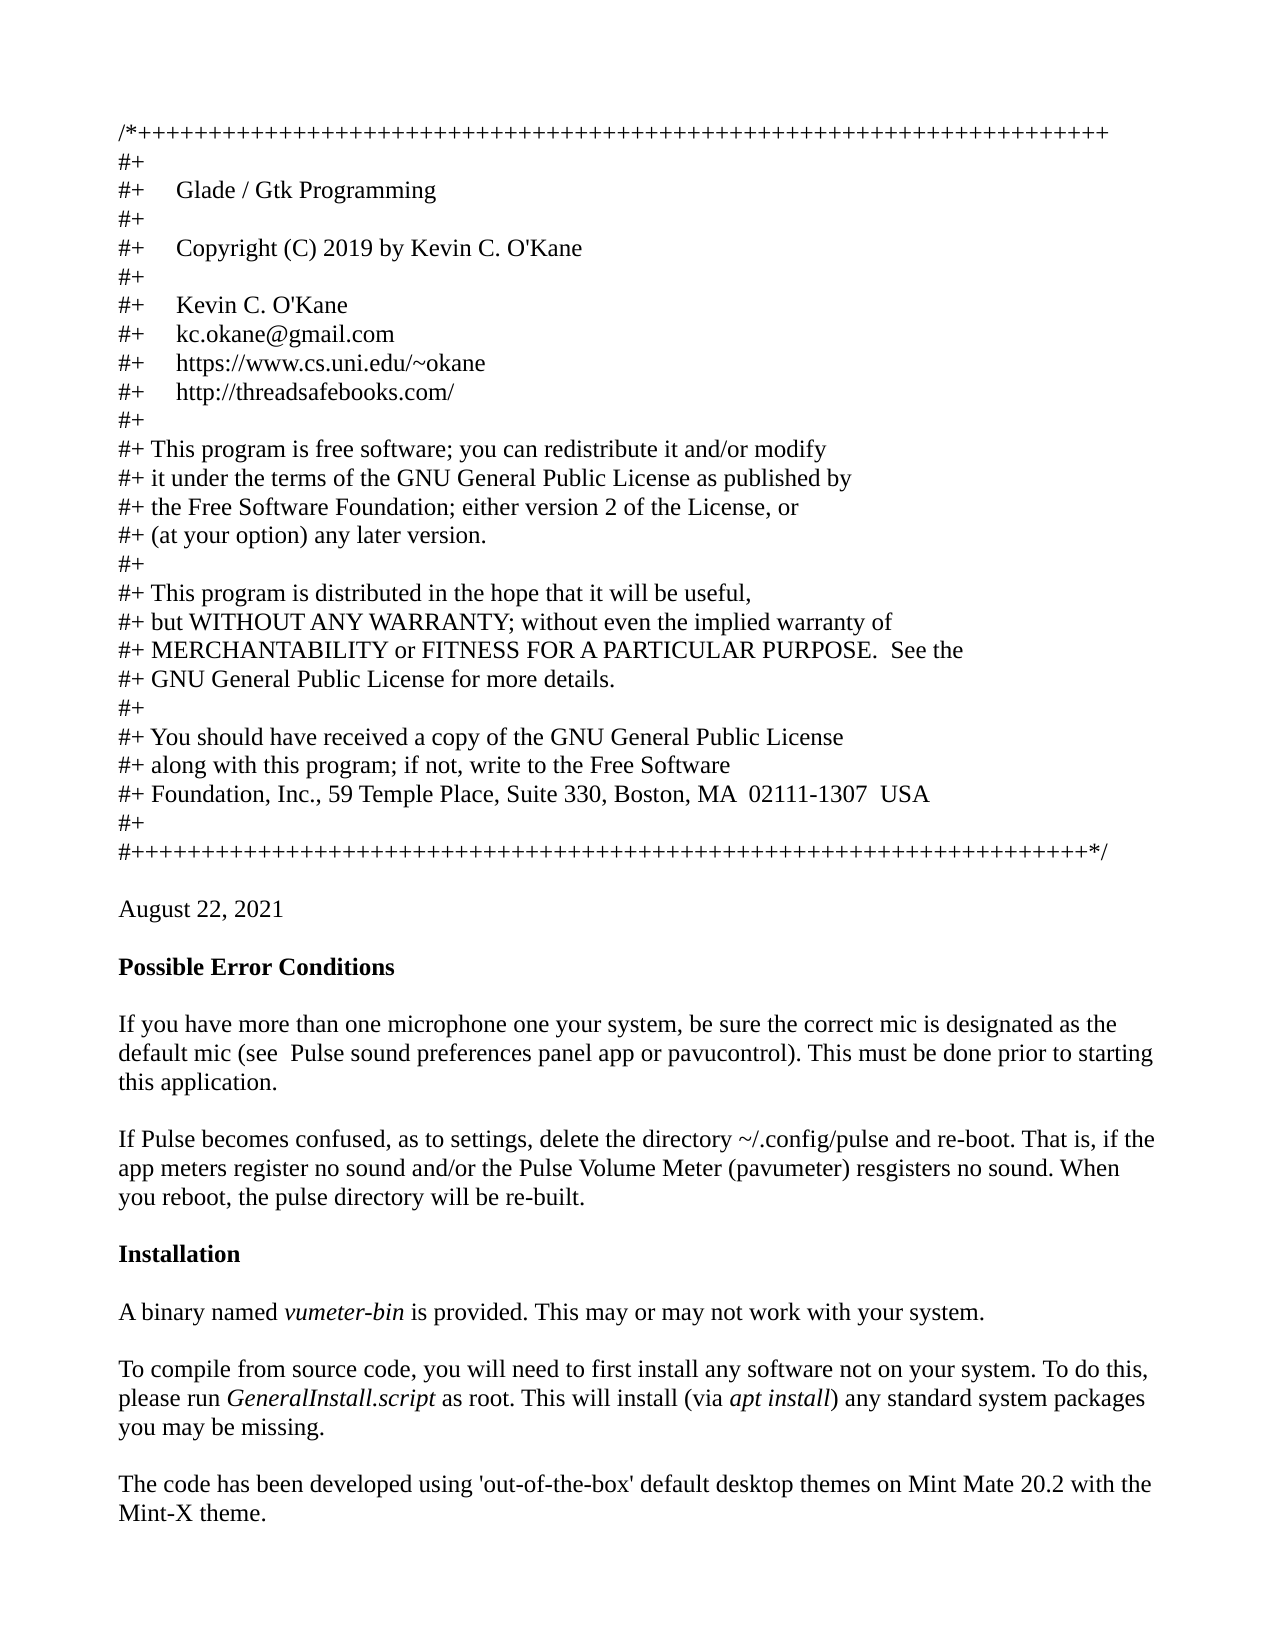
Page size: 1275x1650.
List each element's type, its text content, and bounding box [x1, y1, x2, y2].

text #+ the Free Software Foundation; either version 2 of the License, or [118, 492, 1157, 521]
text #+ [118, 808, 1157, 837]
text #+ Copyright (C) 2019 by Kevin C. O'Kane [118, 233, 1157, 262]
text #+ http://threadsafebooks.com/ [118, 377, 1157, 406]
text #+ MERCHANTABILITY or FITNESS FOR A PARTICULAR PURPOSE. See the [118, 636, 1157, 664]
text To compile from source code, you will need to first install any software not on your system. To do this, please run GeneralInstall.script as root. This will install (via apt install) any standard system packages you may be missing. [118, 1354, 1157, 1441]
text #+ but WITHOUT ANY WARRANTY; without even the implied warranty of [118, 607, 1157, 636]
text #+ along with this program; if not, write to the Free Software [118, 751, 1157, 779]
text August 22, 2021 [118, 894, 1157, 923]
text #+ https://www.cs.uni.edu/~okane [118, 348, 1157, 377]
text A binary named vumeter-bin is provided. This may or may not work with your system. [118, 1297, 1157, 1326]
text #+ [118, 549, 1157, 578]
text #+ Foundation, Inc., 59 Temple Place, Suite 330, Boston, MA 02111-1307 USA [118, 779, 1157, 808]
text If you have more than one microphone one your system, be sure the correct mic is designated as the default mic (see Pulse sound preferences panel app or pavucontrol). This must be done prior to starting this application. [118, 1009, 1157, 1096]
text #+ GNU General Public License for more details. [118, 664, 1157, 693]
text /*+++++++++++++++++++++++++++++++++++++++++++++++++++++++++++++++++++++ [118, 118, 1157, 147]
text #+ Glade / Gtk Programming [118, 176, 1157, 204]
text #+ [118, 147, 1157, 176]
text #+ it under the terms of the GNU General Public License as published by [118, 463, 1157, 492]
text #+ You should have received a copy of the GNU General Public License [118, 722, 1157, 751]
text The code has been developed using 'out-of-the-box' default desktop themes on Mint Mate 20.2 with the Mint-X theme. [118, 1469, 1157, 1527]
text #+ [118, 693, 1157, 722]
text #+ [118, 406, 1157, 434]
text #+ Kevin C. O'Kane [118, 291, 1157, 319]
text #+ This program is distributed in the hope that it will be useful, [118, 578, 1157, 607]
text #+ This program is free software; you can redistribute it and/or modify [118, 434, 1157, 463]
text #+ kc.okane@gmail.com [118, 319, 1157, 348]
text #+ (at your option) any later version. [118, 521, 1157, 549]
text #+ [118, 262, 1157, 291]
text #+ [118, 204, 1157, 233]
text Possible Error Conditions [118, 952, 1157, 981]
text #++++++++++++++++++++++++++++++++++++++++++++++++++++++++++++++++++++*/ [118, 837, 1157, 866]
text If Pulse becomes confused, as to settings, delete the directory ~/.config/pulse and re-boot. That is, if the app meters register no sound and/or the Pulse Volume Meter (pavumeter) resgisters no sound. When you reboot, the pulse directory will be re-built. [118, 1124, 1157, 1211]
text Installation [118, 1239, 1157, 1268]
